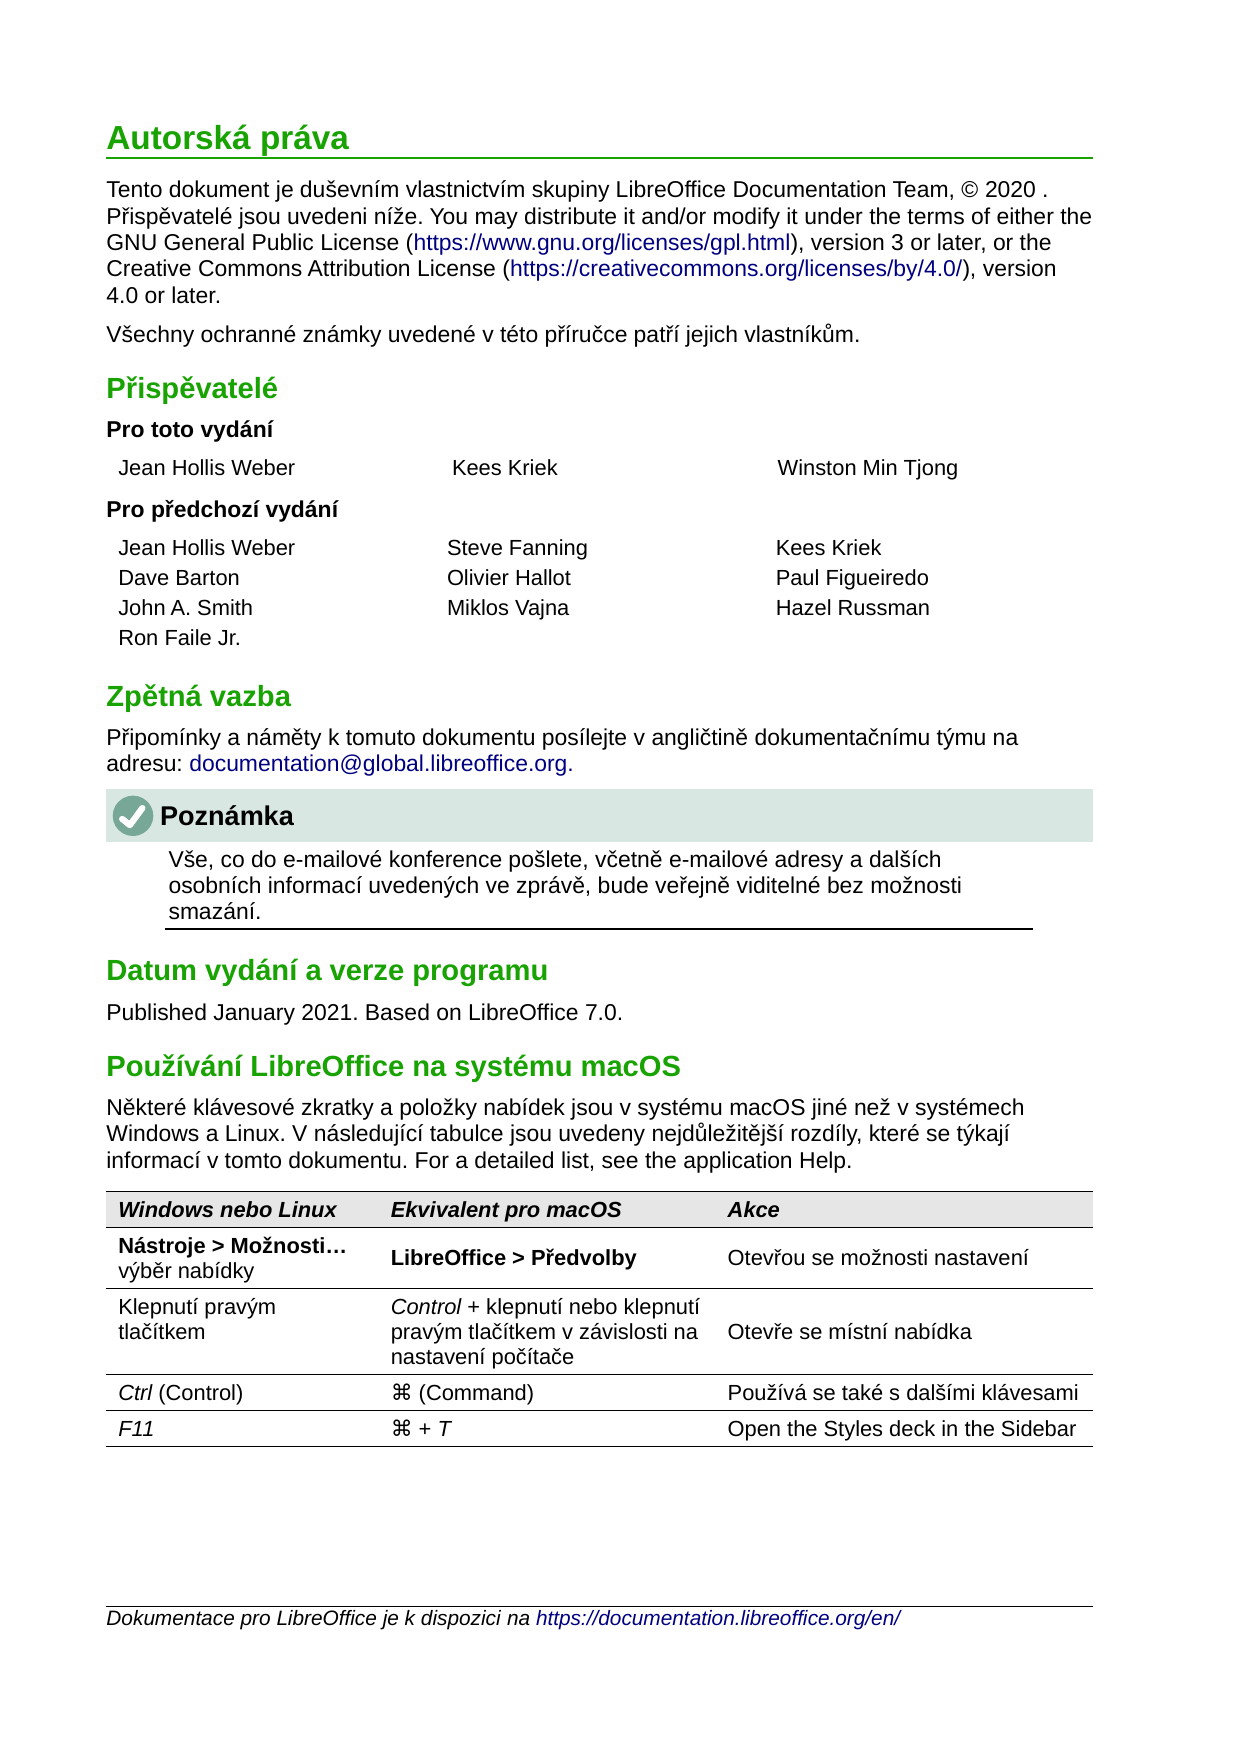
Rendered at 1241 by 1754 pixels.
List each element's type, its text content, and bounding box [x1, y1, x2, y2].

table_cell Control + klepnutí nebo klepnutí pravým tlačítkem v závislosti na nastavení počítače [379, 1289, 716, 1374]
subtitle Poznámka [106, 789, 1093, 842]
table_header Ekvivalent pro macOS [379, 1192, 716, 1227]
table_cell Ctrl (Control) [106, 1375, 379, 1410]
table_header Jean Hollis Weber [106, 535, 435, 565]
subtitle Používání LibreOffice na systému macOS [106, 1049, 1093, 1082]
table_cell John A. Smith [106, 595, 435, 625]
text Vše, co do e-mailové konference pošlete, včetně e-mailové adresy a dalších osobních informací uvedených ve zprávě, bude veřejně viditelné bez možnosti smazání. [165, 842, 1033, 928]
table_cell Miklos Vajna [435, 595, 764, 625]
table_cell Otevřou se možnosti nastavení [716, 1228, 1093, 1288]
table_header Windows nebo Linux [106, 1192, 379, 1227]
table_cell Open the Styles deck in the Sidebar [716, 1411, 1093, 1446]
table_cell Klepnutí pravým tlačítkem [106, 1289, 379, 1374]
text Pro předchozí vydání [106, 496, 1093, 523]
table_cell Používá se také s dalšími klávesami [716, 1375, 1093, 1410]
table_header Jean Hollis Weber [106, 455, 440, 485]
text Všechny ochranné známky uvedené v této příručce patří jejich vlastníkům. [106, 321, 1093, 347]
text Pro toto vydání [106, 416, 1093, 442]
table_cell Olivier Hallot [435, 565, 764, 595]
table_cell Nástroje > Možnosti… výběr nabídky [106, 1228, 379, 1288]
table_cell [435, 625, 764, 655]
table_cell Hazel Russman [764, 595, 1093, 625]
subtitle Datum vydání a verze programu [106, 953, 1093, 987]
table_header Steve Fanning [435, 535, 764, 565]
table_cell Otevře se místní nabídka [716, 1289, 1093, 1374]
table_cell F11 [106, 1411, 379, 1446]
table_cell ⌘ (Command) [379, 1375, 716, 1410]
text Některé klávesové zkratky a položky nabídek jsou v systému macOS jiné než v systémech Windows a Linux. V následující tabulce jsou uvedeny nejdůležitější rozdíly, které se týkají informací v tomto dokumentu. For a detailed list, see the application Help. [106, 1094, 1093, 1173]
subtitle Autorská práva [106, 118, 1093, 157]
table_cell [764, 625, 1093, 655]
table_cell Ron Faile Jr. [106, 625, 435, 655]
table_cell Paul Figueiredo [764, 565, 1093, 595]
text Připomínky a náměty k tomuto dokumentu posílejte v angličtině dokumentačnímu týmu na adresu: documentation@global.libreoffice.org. [106, 724, 1093, 777]
subtitle Přispěvatelé [106, 371, 1093, 404]
table_header Kees Kriek [440, 455, 766, 485]
table_cell Dave Barton [106, 565, 435, 595]
table_cell LibreOffice > Předvolby [379, 1228, 716, 1288]
table_header Akce [716, 1192, 1093, 1227]
table_cell ⌘ + T [379, 1411, 716, 1446]
subtitle Zpětná vazba [106, 678, 1093, 712]
table_header Kees Kriek [764, 535, 1093, 565]
text Published January 2021. Based on LibreOffice 7.0. [106, 999, 1093, 1025]
table_header Winston Min Tjong [766, 455, 1093, 485]
text Tento dokument je duševním vlastnictvím skupiny LibreOffice Documentation Team, © 2020 . Přispěvatelé jsou uvedeni níže. You may distribute it and/or modify it under the terms of either the GNU General Public License (https://www.gnu.org/licenses/gpl.html), version 3 or later, or the Creative Commons Attribution License (https://creativecommons.org/licenses/by/4.0/), version 4.0 or later. [106, 176, 1093, 308]
